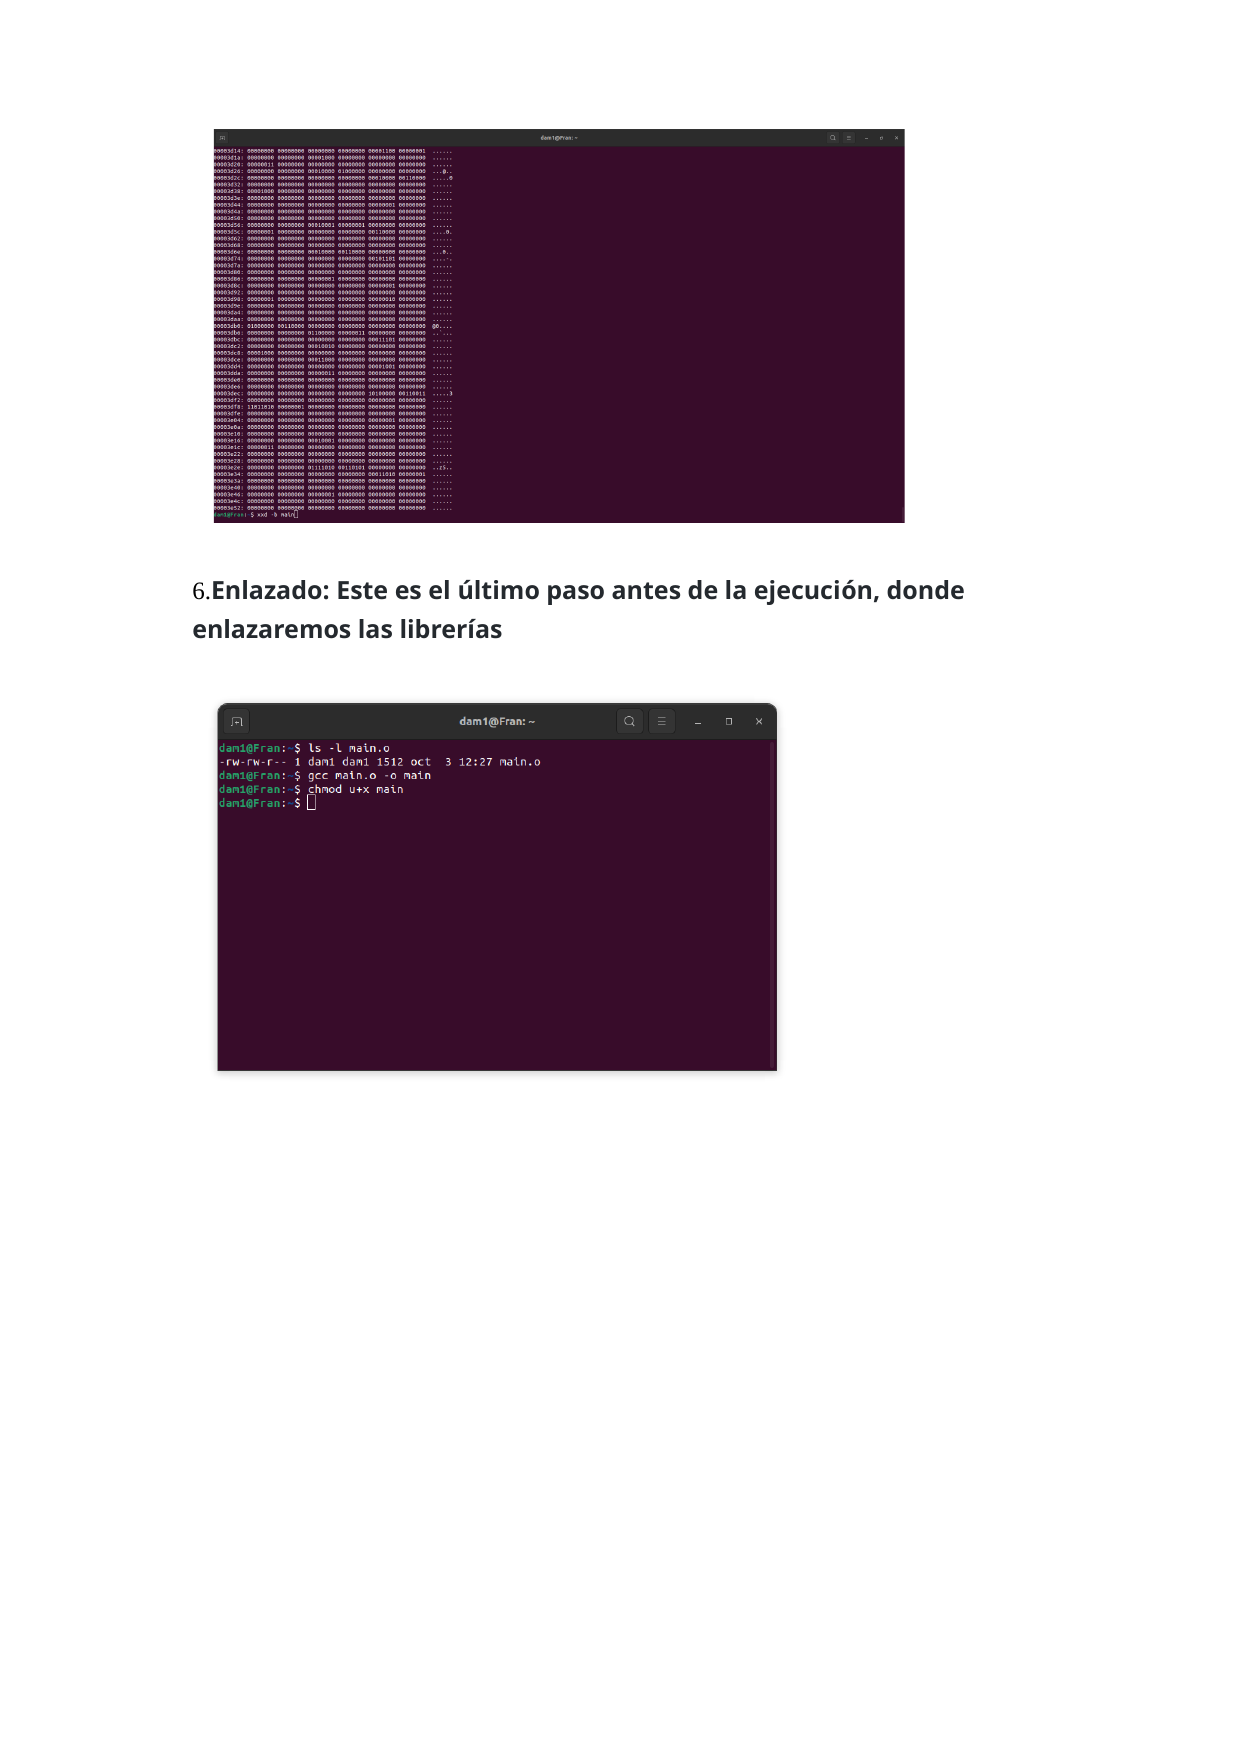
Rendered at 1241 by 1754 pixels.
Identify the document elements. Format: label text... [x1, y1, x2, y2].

list Enlazado: Este es el último paso antes de la ejecución, donde enlazaremos las librerías [118, 572, 1122, 1362]
picture [213, 129, 905, 523]
picture [198, 686, 796, 1092]
